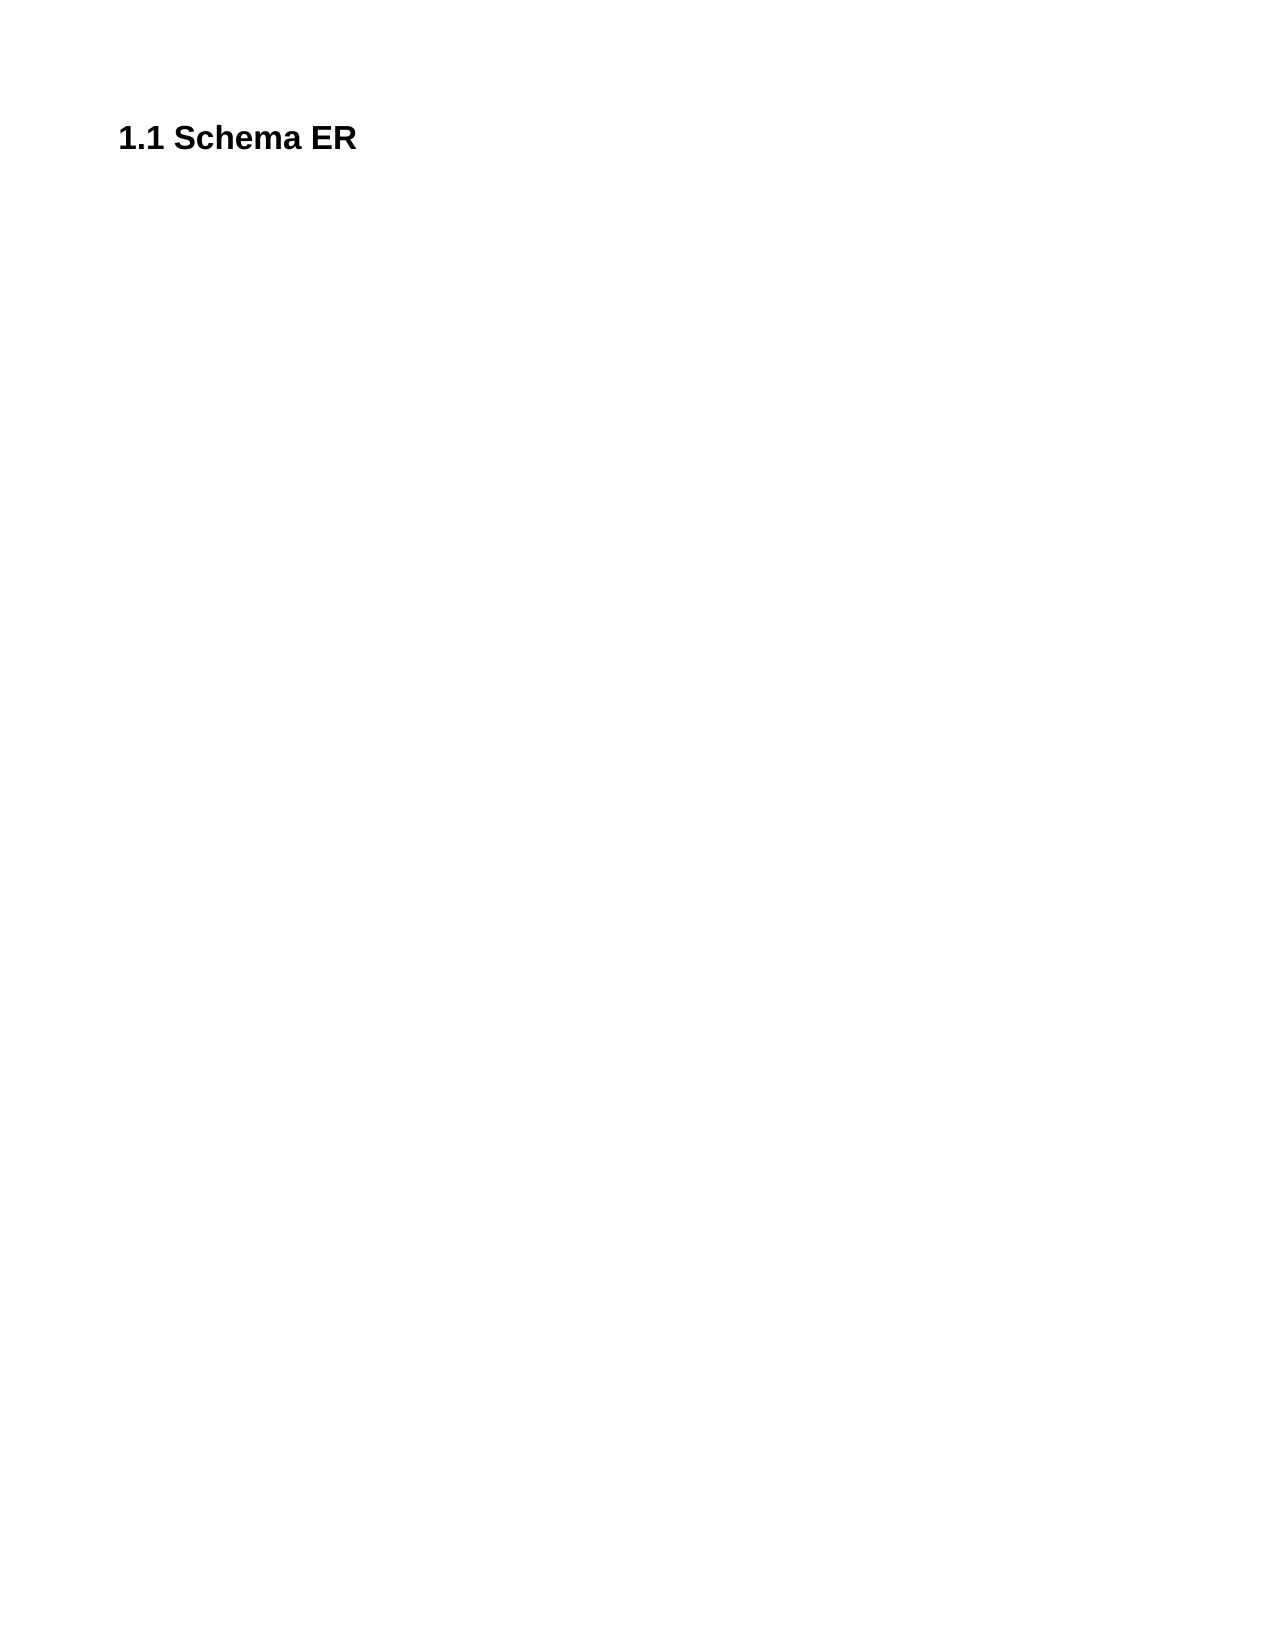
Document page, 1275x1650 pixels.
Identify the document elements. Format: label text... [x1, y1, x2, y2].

subtitle 1.1 Schema ER [118, 118, 1157, 157]
